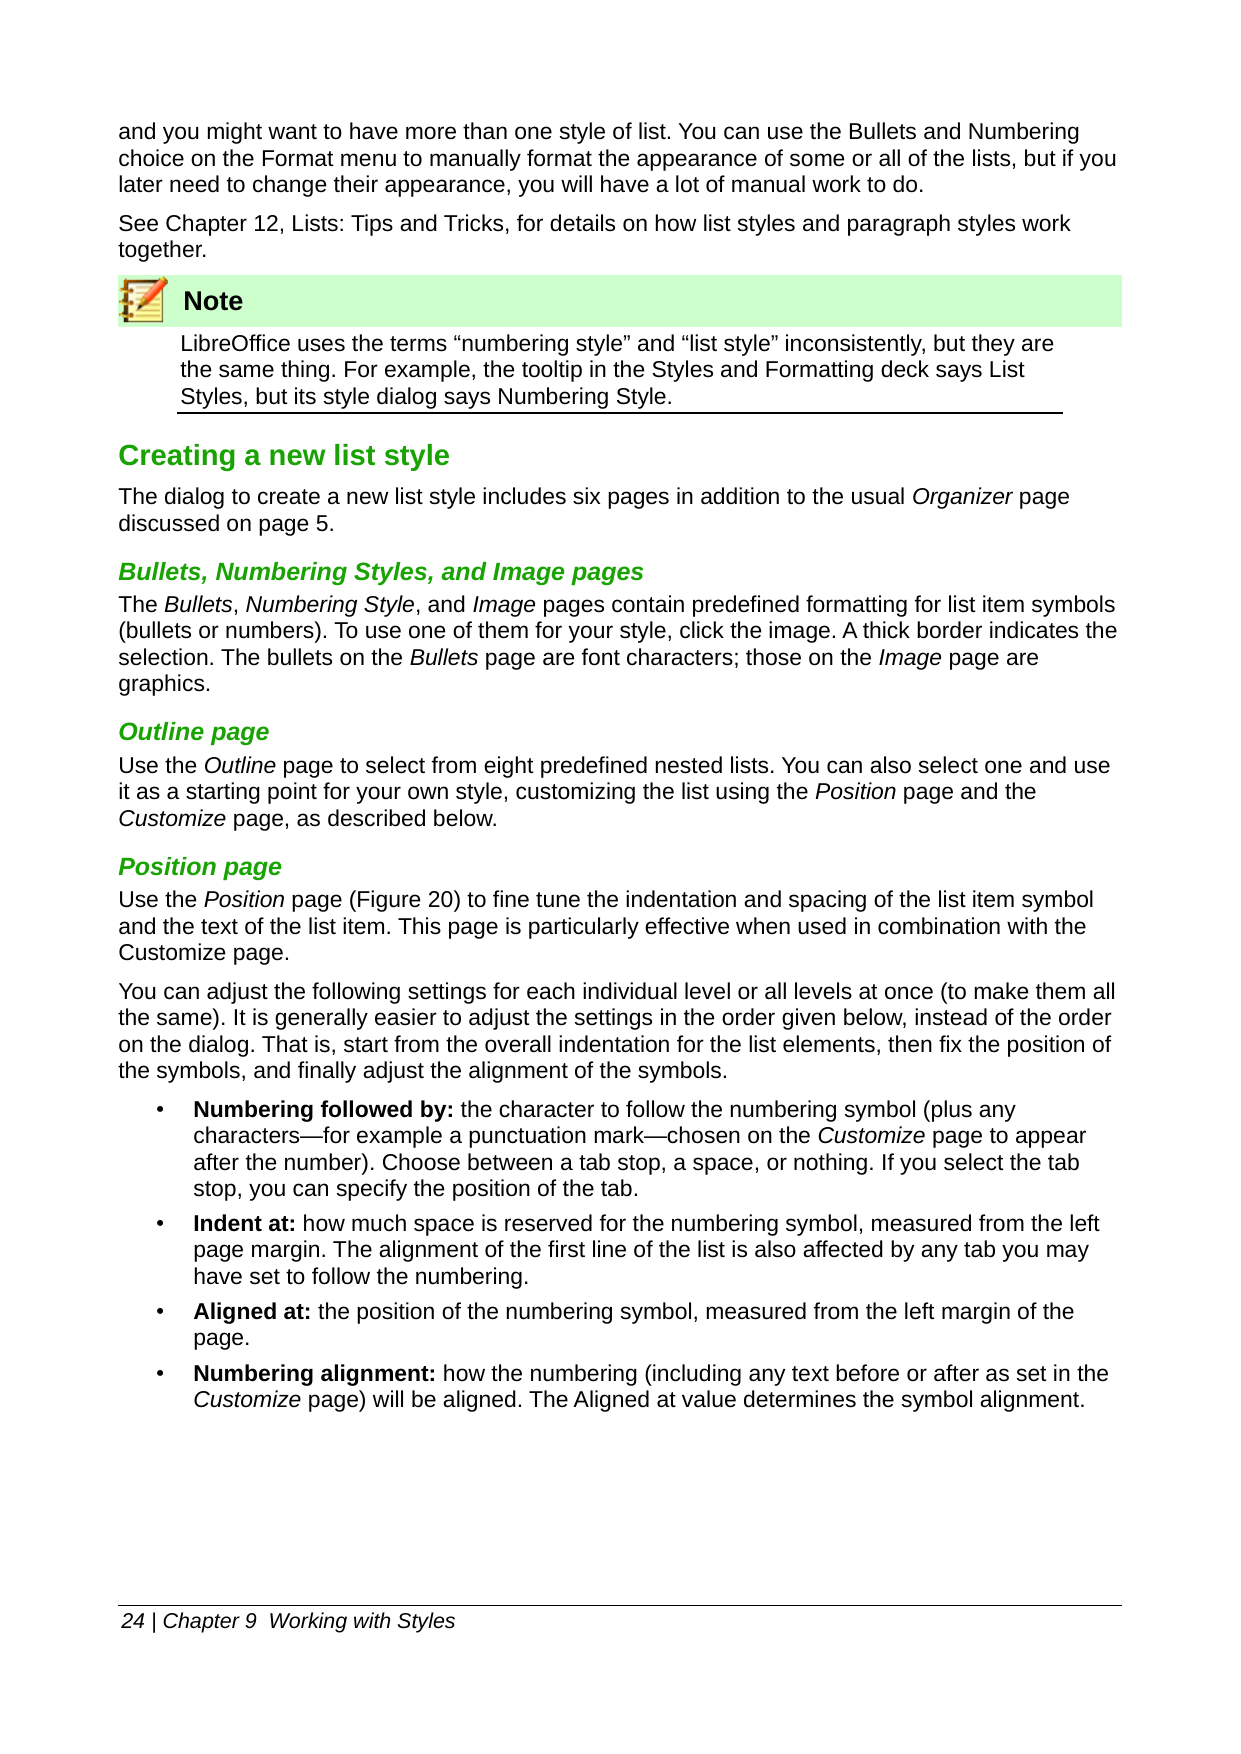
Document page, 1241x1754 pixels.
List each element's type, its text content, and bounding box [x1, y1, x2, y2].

subtitle Outline page [118, 717, 1122, 746]
subtitle Creating a new list style [118, 438, 1122, 471]
text LibreOffice uses the terms “numbering style” and “list style” inconsistently, but they are the same thing. For example, the tooltip in the Styles and Formatting deck says List Styles, but its style dialog says Numbering Style. [177, 327, 1063, 412]
text Use the Outline page to select from eight predefined nested lists. You can also select one and use it as a starting point for your own style, customizing the list using the Position page and the Customize page, as described below. [118, 752, 1122, 831]
text Use the Position page (Figure 20) to fine tune the indentation and spacing of the list item symbol and the text of the list item. This page is particularly effective when used in combination with the Customize page. [118, 886, 1122, 965]
text The dialog to create a new list style includes six pages in addition to the usual Organizer page discussed on page 5. [118, 483, 1122, 536]
list You can adjust the following settings for each individual level or all levels at once (to make them all the same). It is generally easier to adjust the settings in the order given below, instead of the order on the dialog. That is, start from the overall indentation for the list elements, then fix the position of the symbols, and finally adjust the alignment of the symbols. [118, 978, 1122, 1083]
subtitle Note [118, 275, 1122, 327]
list Aligned at: the position of the numbering symbol, measured from the left margin of the page. [156, 1298, 1122, 1351]
list Numbering followed by: the character to follow the numbering symbol (plus any characters—for example a punctuation mark—chosen on the Customize page to appear after the number). Choose between a tab stop, a space, or nothing. If you select the tab stop, you can specify the position of the tab. [156, 1096, 1122, 1201]
list Numbering alignment: how the numbering (including any text before or after as set in the Customize page) will be aligned. The Aligned at value determines the symbol alignment. [156, 1359, 1122, 1412]
text See Chapter 12, Lists: Tips and Tricks, for details on how list styles and paragraph styles work together. [118, 210, 1122, 262]
subtitle Position page [118, 852, 1122, 880]
text The Bullets, Numbering Style, and Image pages contain predefined formatting for list item symbols (bullets or numbers). To use one of them for your style, click the image. A thick border indicates the selection. The bullets on the Bullets page are font characters; those on the Image page are graphics. [118, 591, 1122, 697]
subtitle Bullets, Numbering Styles, and Image pages [118, 556, 1122, 585]
text and you might want to have more than one style of list. You can use the Bullets and Numbering choice on the Format menu to manually format the appearance of some or all of the lists, but if you later need to change their appearance, you will have a lot of manual work to do. [118, 118, 1122, 197]
list Indent at: how much space is reserved for the numbering symbol, measured from the left page margin. The alignment of the first line of the list is also affected by any tab you may have set to follow the numbering. [156, 1210, 1122, 1289]
picture [119, 275, 170, 326]
